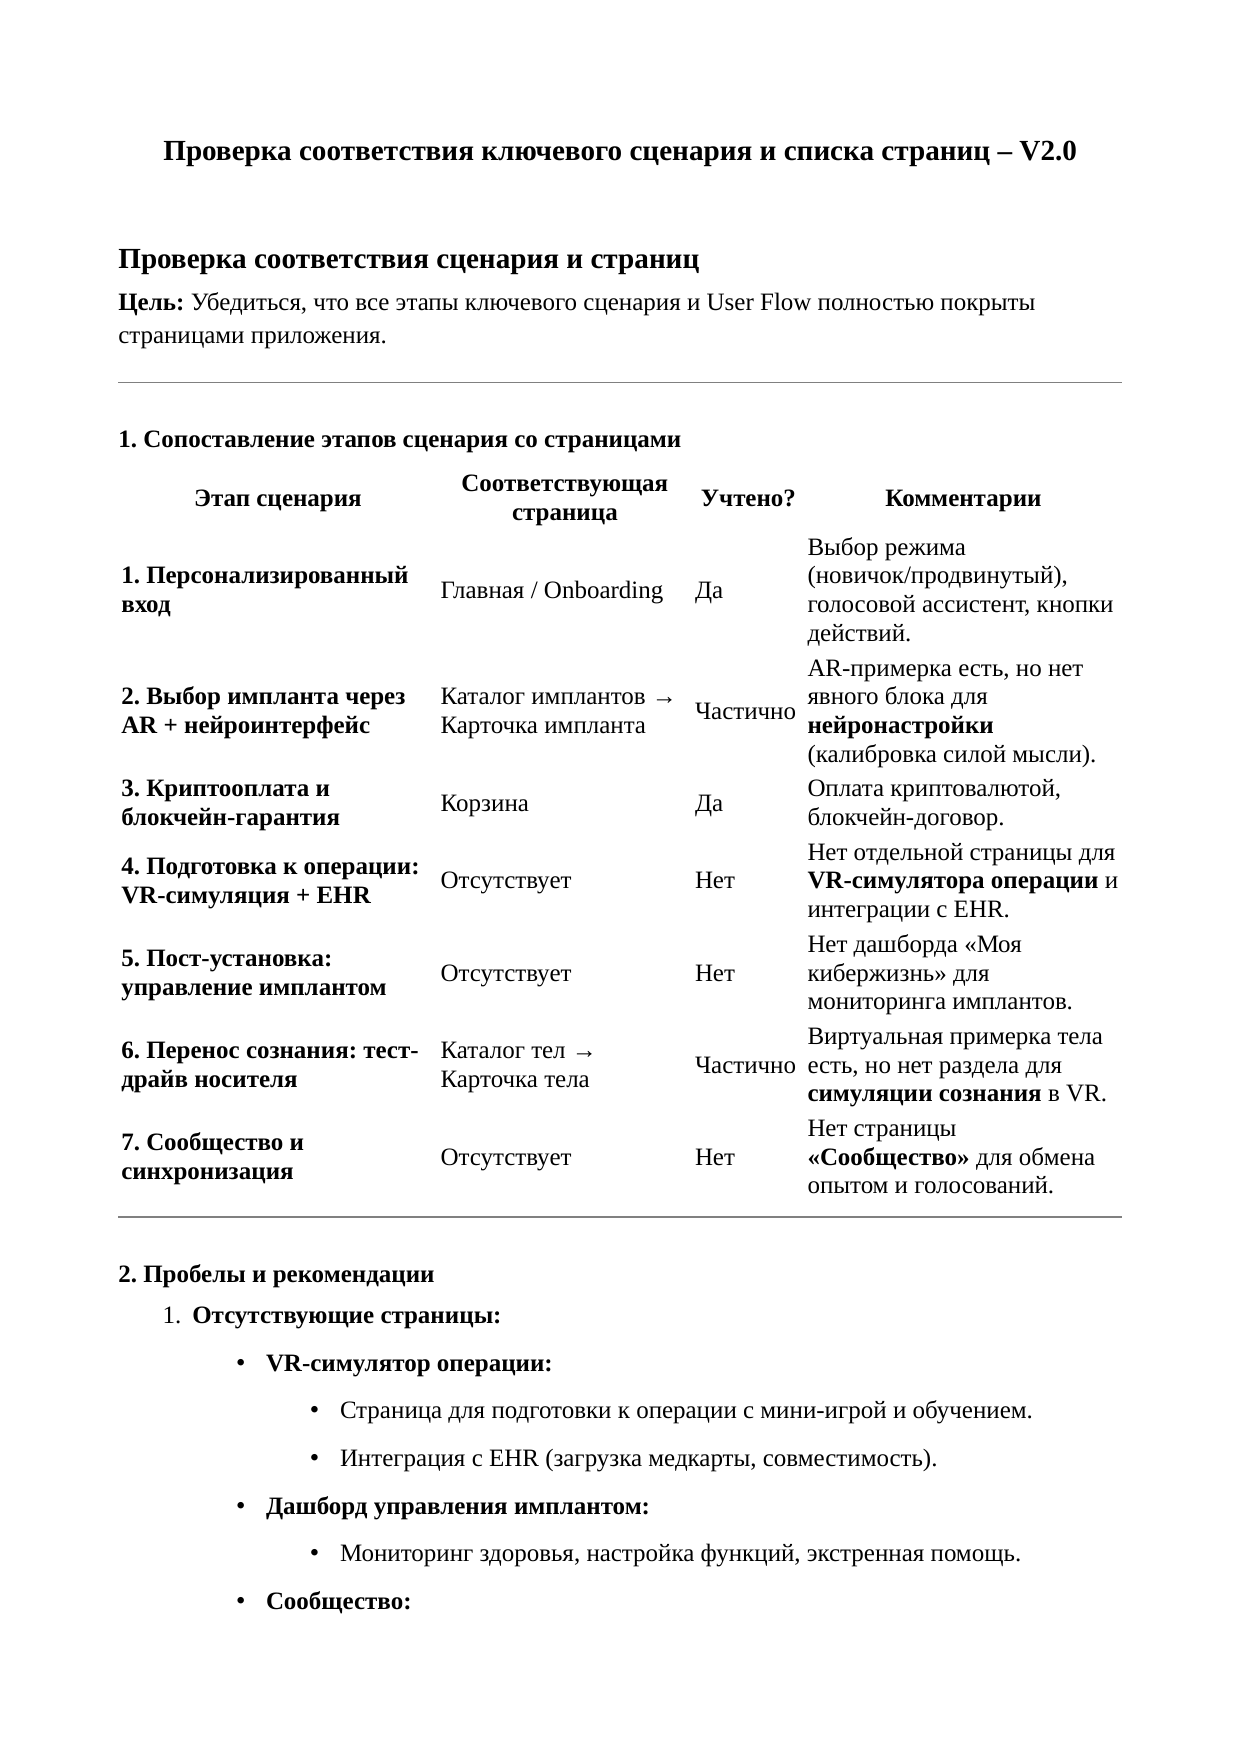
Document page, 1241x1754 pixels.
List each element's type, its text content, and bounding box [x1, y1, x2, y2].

table_cell 3. Криптооплата и блокчейн-гарантия [118, 771, 437, 834]
table_cell Частично [692, 650, 804, 771]
list Дашборд управления имплантом: [236, 1491, 1122, 1519]
text Цель: Убедиться, что все этапы ключевого сценария и User Flow полностью покрыты страницами приложения. [118, 287, 1122, 349]
table_cell 5. Пост-установка: управление имплантом [118, 926, 437, 1018]
table_cell 4. Подготовка к операции: VR-симуляция + EHR [118, 834, 437, 926]
table_cell Частично [692, 1018, 804, 1110]
table_cell Главная / Onboarding [438, 529, 692, 650]
table_cell Виртуальная примерка тела есть, но нет раздела для симуляции сознания в VR. [804, 1018, 1122, 1110]
table_cell Да [692, 529, 804, 650]
table_cell Корзина [438, 771, 692, 834]
list VR-симулятор операции: [236, 1348, 1122, 1377]
table_cell Нет отдельной страницы для VR-симулятора операции и интеграции с EHR. [804, 834, 1122, 926]
table_cell Нет [692, 926, 804, 1018]
subtitle 1. Сопоставление этапов сценария со страницами [118, 424, 1122, 453]
list Интеграция с EHR (загрузка медкарты, совместимость). [310, 1443, 1122, 1472]
table_cell Отсутствует [438, 1110, 692, 1202]
table_cell Отсутствует [438, 926, 692, 1018]
table_cell Каталог тел → Карточка тела [438, 1018, 692, 1110]
table_header Комментарии [804, 466, 1122, 529]
subtitle Проверка соответствия ключевого сценария и списка страниц – V2.0 [118, 133, 1122, 166]
list Страница для подготовки к операции с мини-игрой и обучением. [310, 1396, 1122, 1424]
table_cell Отсутствует [438, 834, 692, 926]
table_header Учтено? [692, 466, 804, 529]
table_cell AR-примерка есть, но нет явного блока для нейронастройки (калибровка силой мысли). [804, 650, 1122, 771]
table_cell Оплата криптовалютой, блокчейн-договор. [804, 771, 1122, 834]
subtitle Проверка соответствия сценария и страниц [118, 241, 1122, 274]
table_header Этап сценария [118, 466, 437, 529]
table_cell Нет дашборда «Моя кибержизнь» для мониторинга имплантов. [804, 926, 1122, 1018]
list Отсутствующие страницы: [162, 1300, 1122, 1329]
table_cell Каталог имплантов → Карточка импланта [438, 650, 692, 771]
list Сообщество: [236, 1586, 1122, 1615]
list Мониторинг здоровья, настройка функций, экстренная помощь. [310, 1538, 1122, 1567]
table_cell 6. Перенос сознания: тест-драйв носителя [118, 1018, 437, 1110]
table_header Соответствующая страница [438, 466, 692, 529]
table_cell Нет [692, 1110, 804, 1202]
table_cell Нет страницы «Сообщество» для обмена опытом и голосований. [804, 1110, 1122, 1202]
table_cell 2. Выбор импланта через AR + нейроинтерфейс [118, 650, 437, 771]
table_cell 7. Сообщество и синхронизация [118, 1110, 437, 1202]
table_cell Выбор режима (новичок/продвинутый), голосовой ассистент, кнопки действий. [804, 529, 1122, 650]
subtitle 2. Пробелы и рекомендации [118, 1259, 1122, 1288]
table_cell 1. Персонализированный вход [118, 529, 437, 650]
table_cell Нет [692, 834, 804, 926]
table_cell Да [692, 771, 804, 834]
